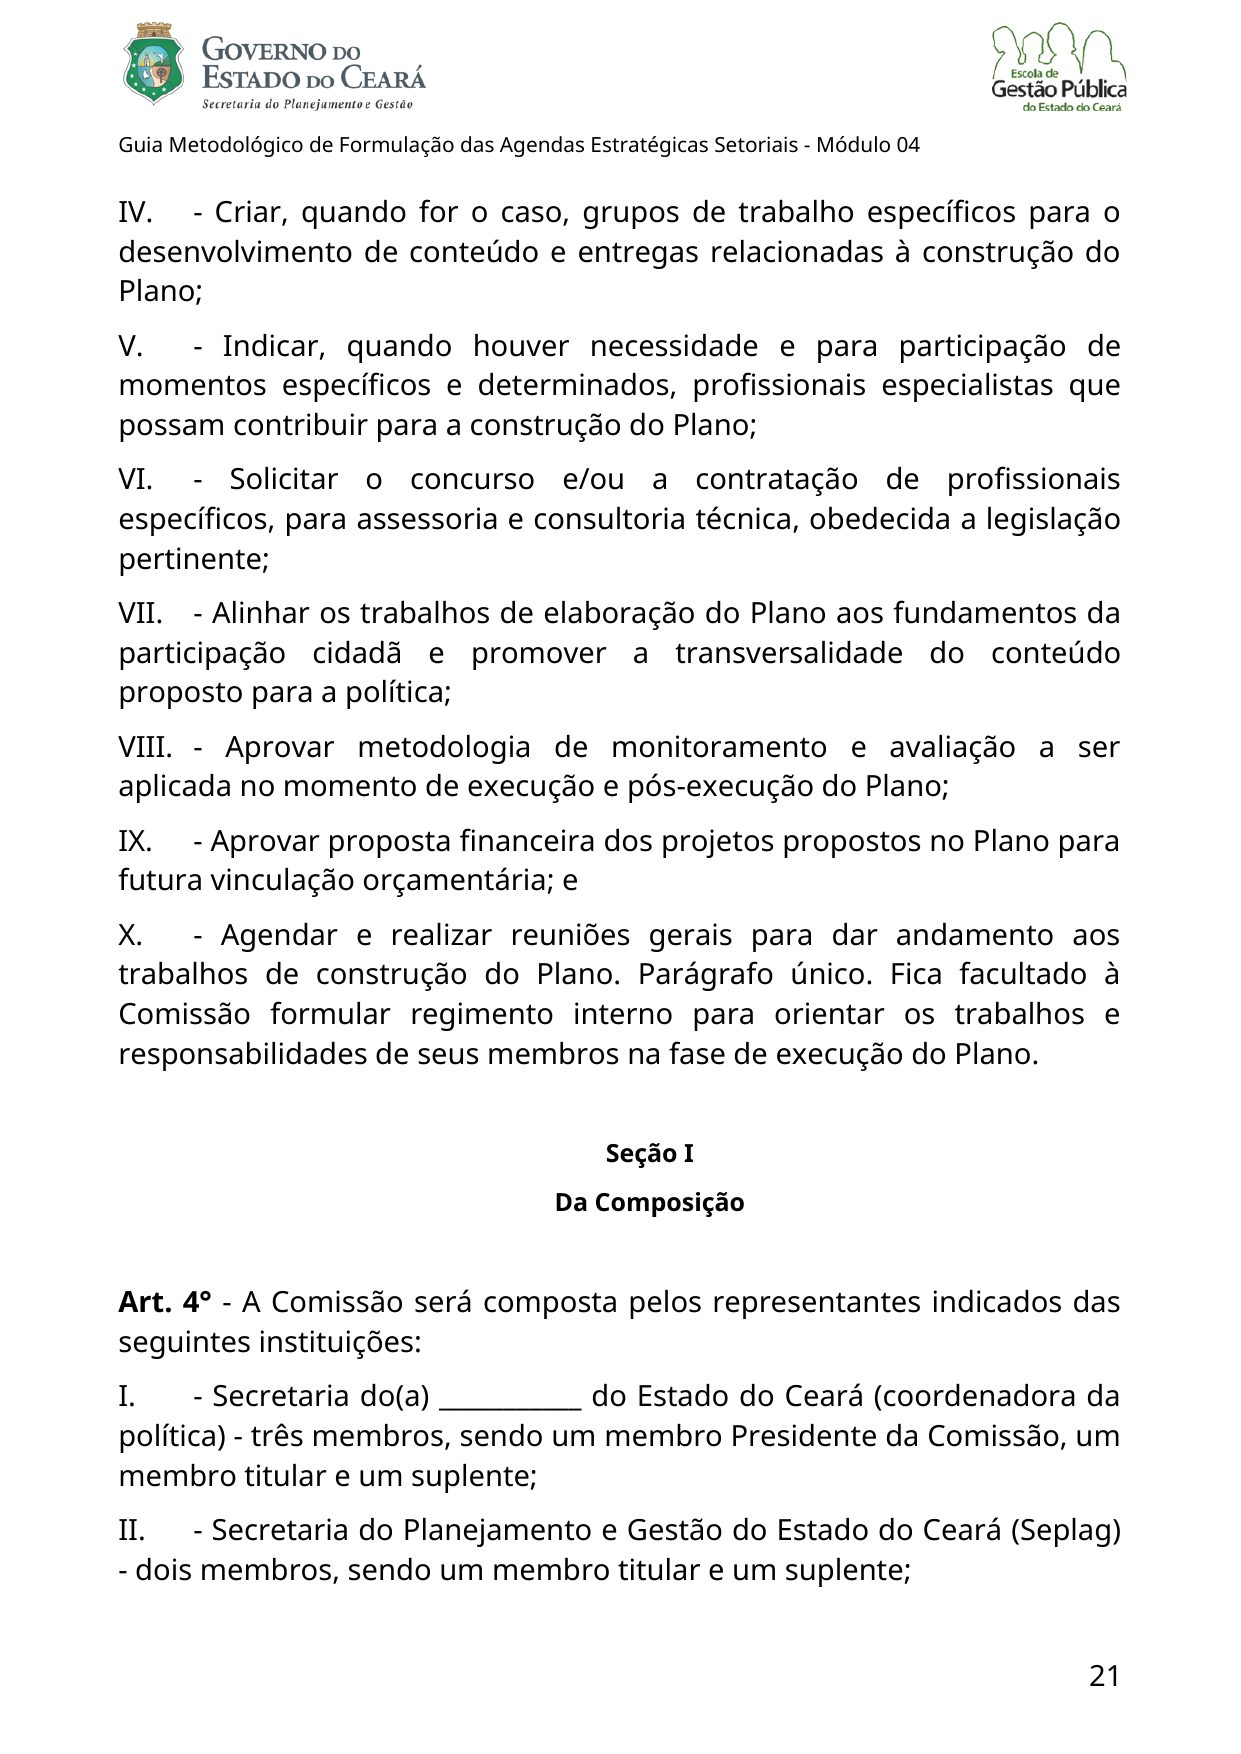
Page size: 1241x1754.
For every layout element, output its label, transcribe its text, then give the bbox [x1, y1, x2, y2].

list - Criar, quando for o caso, grupos de trabalho específicos para o desenvolvimento de conteúdo e entregas relacionadas à construção do Plano; [118, 191, 1122, 310]
text Art. 4° - A Comissão será composta pelos representantes indicados das seguintes instituições: [118, 1282, 1122, 1361]
list - Indicar, quando houver necessidade e para participação de momentos específicos e determinados, profissionais especialistas que possam contribuir para a construção do Plano; [118, 325, 1122, 444]
list - Aprovar proposta financeira dos projetos propostos no Plano para futura vinculação orçamentária; e [118, 820, 1122, 899]
list - Solicitar o concurso e/ou a contratação de profissionais específicos, para assessoria e consultoria técnica, obedecida a legislação pertinente; [118, 459, 1122, 578]
list - Aprovar metodologia de monitoramento e avaliação a ser aplicada no momento de execução e pós-execução do Plano; [118, 726, 1122, 805]
text Seção I [118, 1136, 1122, 1170]
picture [123, 22, 1127, 111]
text Da Composição [118, 1184, 1122, 1218]
list - Secretaria do Planejamento e Gestão do Estado do Ceará (Seplag) - dois membros, sendo um membro titular e um suplente; [118, 1509, 1122, 1589]
list - Alinhar os trabalhos de elaboração do Plano aos fundamentos da participação cidadã e promover a transversalidade do conteúdo proposto para a política; [118, 592, 1122, 711]
list - Secretaria do(a) ___________ do Estado do Ceará (coordenadora da política) - três membros, sendo um membro Presidente da Comissão, um membro titular e um suplente; [118, 1376, 1122, 1495]
list - Agendar e realizar reuniões gerais para dar andamento aos trabalhos de construção do Plano. Parágrafo único. Fica facultado à Comissão formular regimento interno para orientar os trabalhos e responsabilidades de seus membros na fase de execução do Plano. [118, 914, 1122, 1073]
